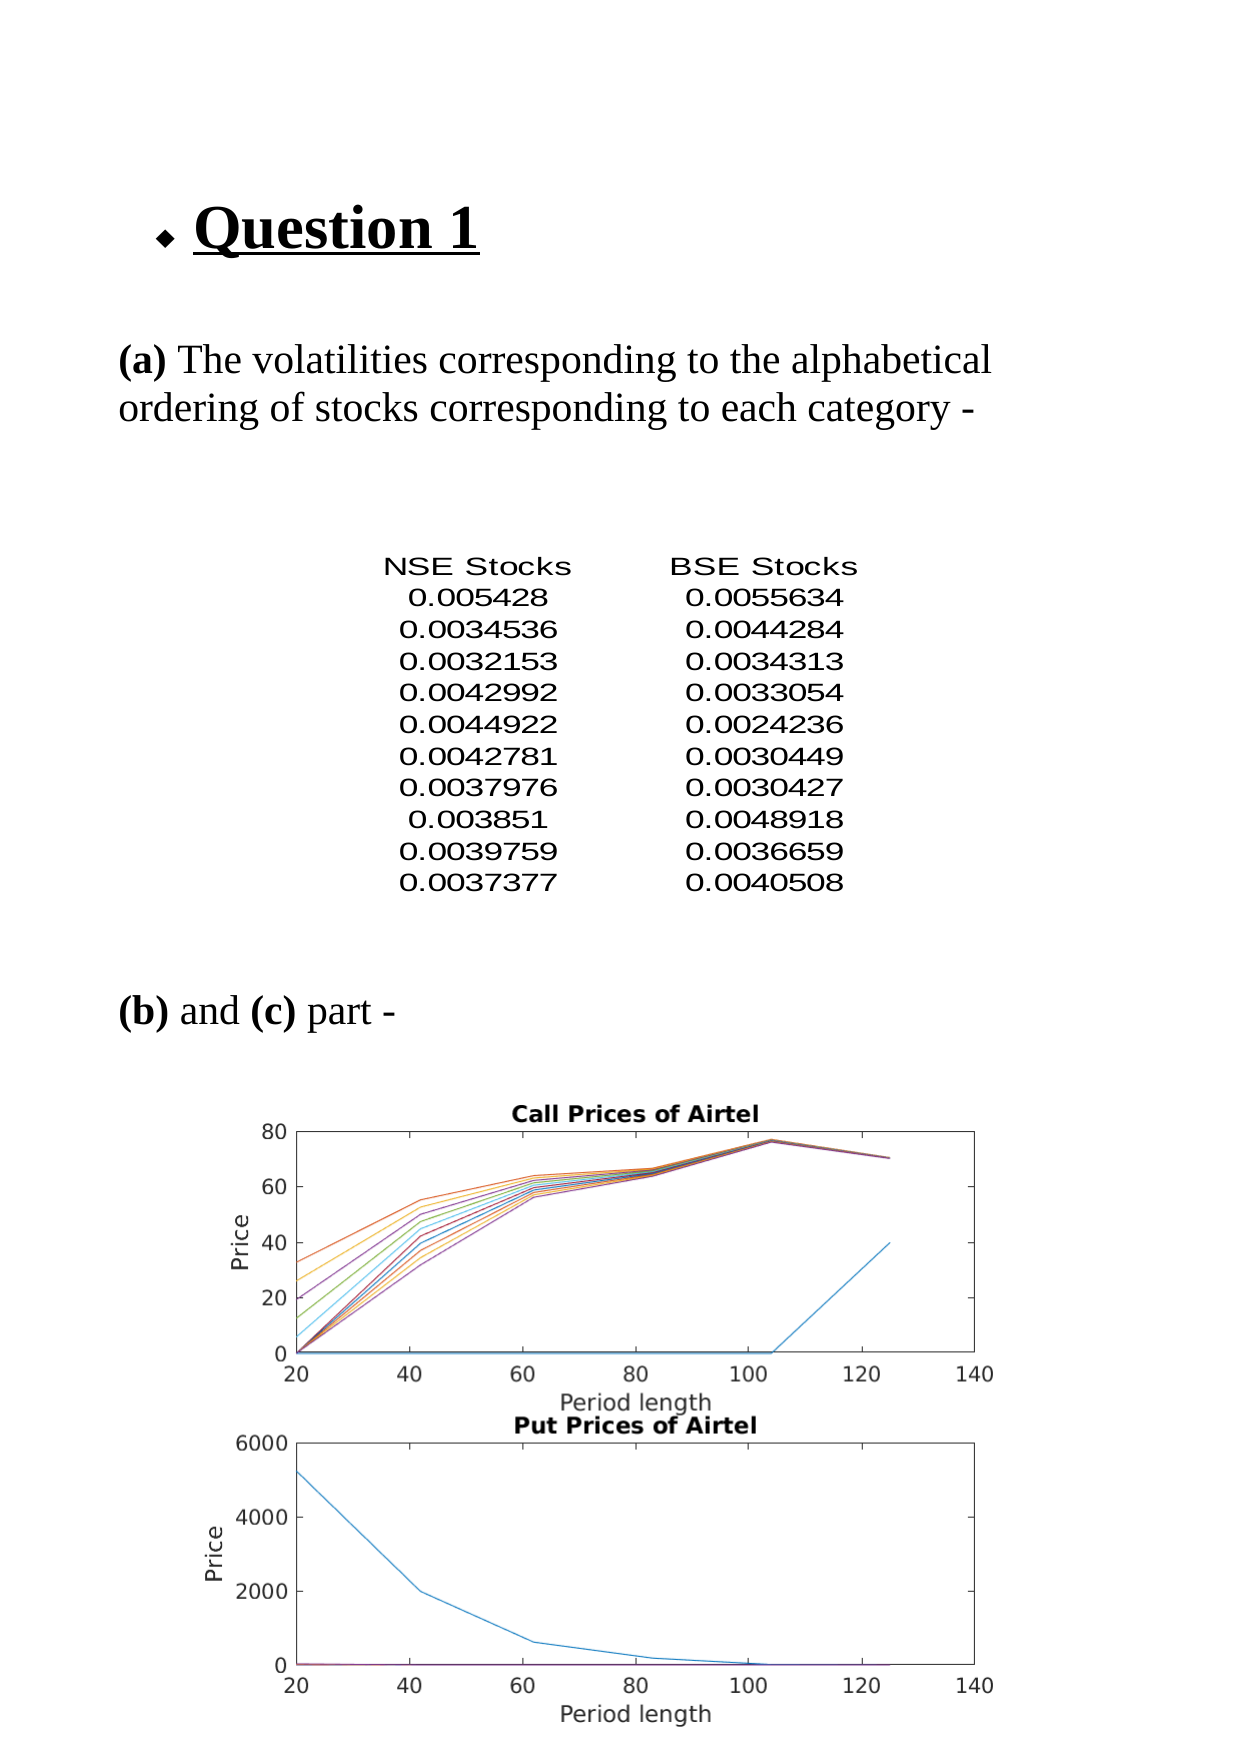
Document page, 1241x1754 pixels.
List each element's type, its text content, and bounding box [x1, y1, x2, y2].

text (b) and (c) part - [118, 986, 1122, 1034]
list Question 1 [156, 190, 1122, 262]
text (a) The volatilities corresponding to the alphabetical ordering of stocks corresponding to each category - [118, 334, 1122, 507]
picture [182, 1081, 1058, 1738]
